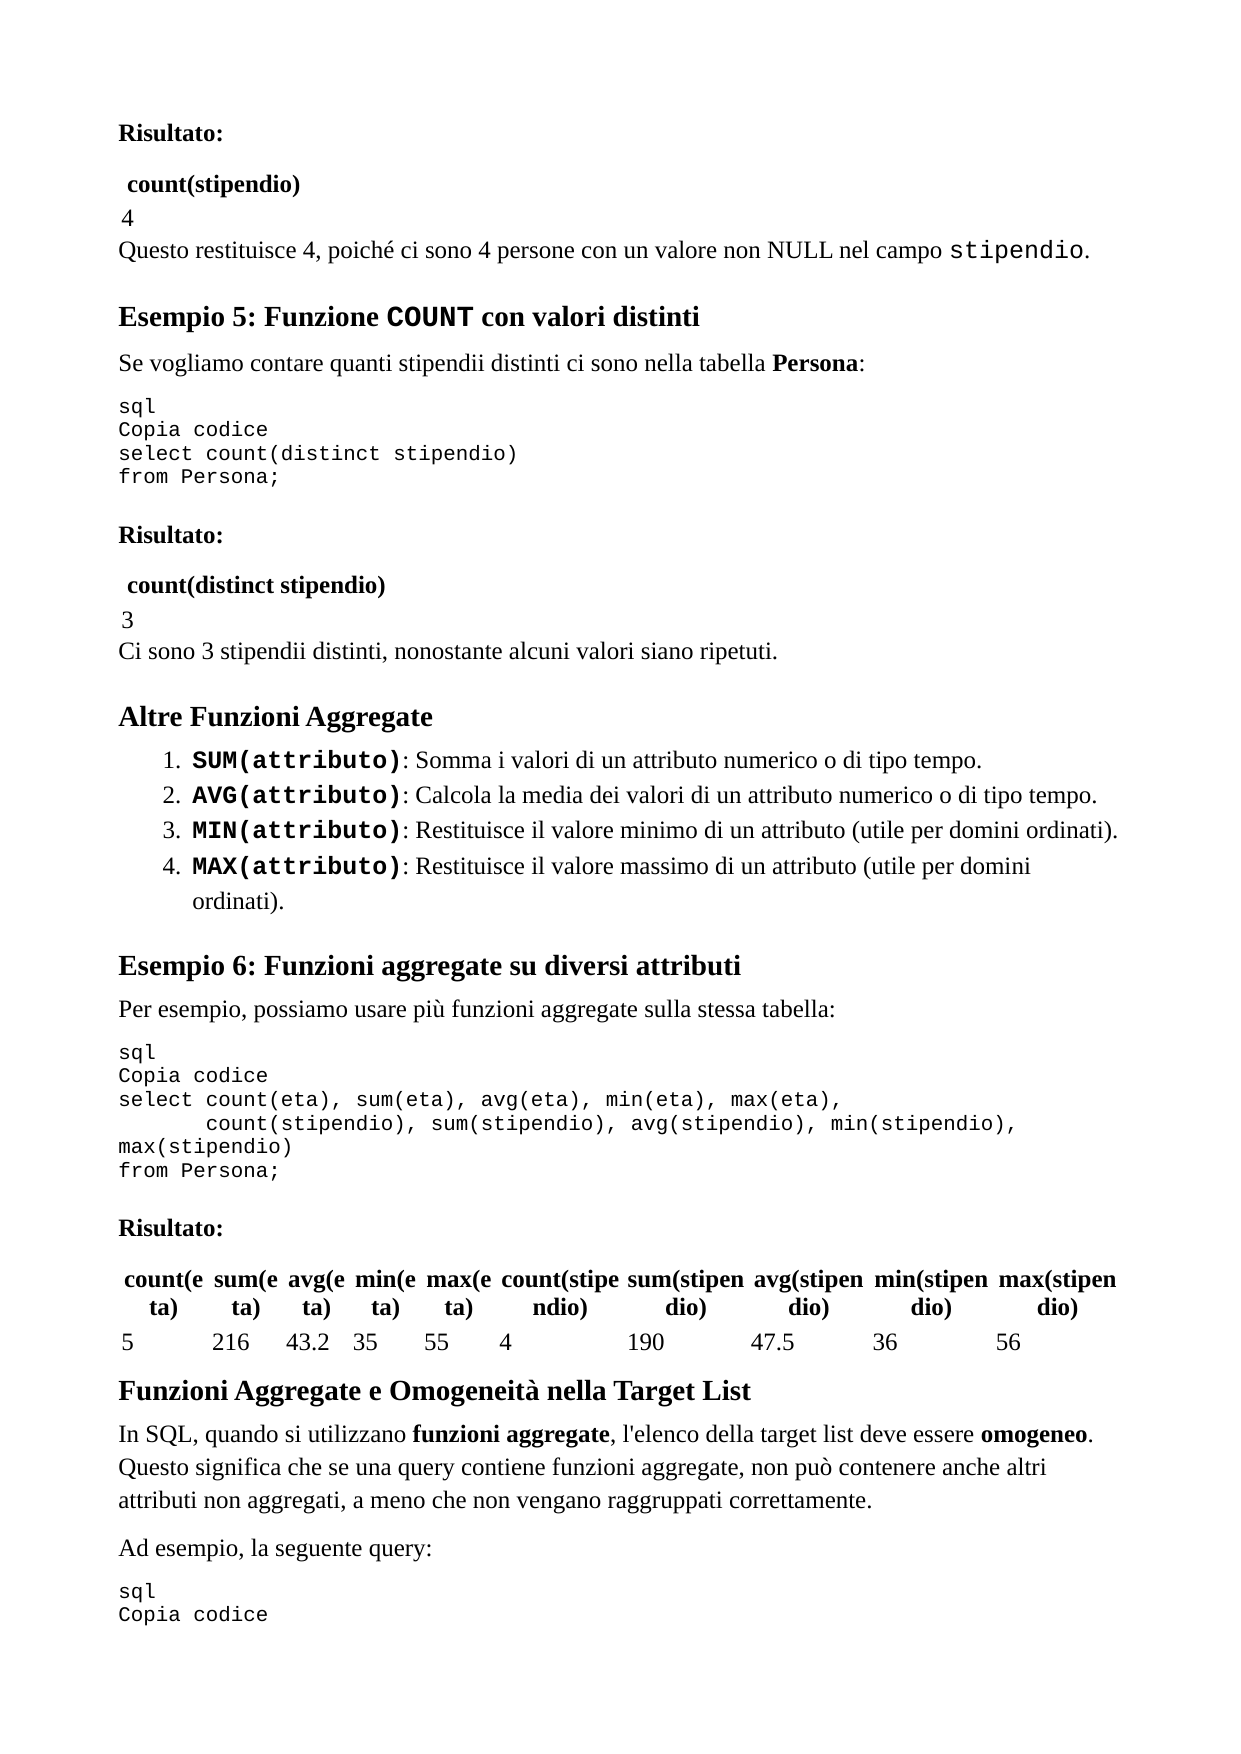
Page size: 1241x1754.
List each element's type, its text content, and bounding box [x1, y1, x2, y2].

table_header sum(stipendio) [624, 1261, 748, 1324]
table_cell 47.5 [748, 1324, 869, 1359]
table_header count(stipendio) [496, 1261, 624, 1324]
table_cell 4 [496, 1324, 624, 1359]
table_header count(distinct stipendio) [118, 567, 394, 602]
text select count(distinct stipendio) [118, 443, 1122, 467]
table_header avg(stipendio) [748, 1261, 869, 1324]
text Questo restituisce 4, poiché ci sono 4 persone con un valore non NULL nel campo stipendio. [118, 235, 1122, 266]
text count(stipendio), sum(stipendio), avg(stipendio), min(stipendio), max(stipendio) [118, 1113, 1122, 1160]
text Ad esempio, la seguente query: [118, 1533, 1122, 1562]
text Risultato: [118, 520, 1122, 548]
table_header min(stipendio) [870, 1261, 993, 1324]
list AVG(attributo): Calcola la media dei valori di un attributo numerico o di tipo tempo. [162, 780, 1122, 811]
table_header max(stipendio) [993, 1261, 1122, 1324]
table_header count(eta) [118, 1261, 209, 1324]
text Ci sono 3 stipendii distinti, nonostante alcuni valori siano ripetuti. [118, 636, 1122, 665]
text Per esempio, possiamo usare più funzioni aggregate sulla stessa tabella: [118, 994, 1122, 1023]
text select count(eta), sum(eta), avg(eta), min(eta), max(eta), [118, 1089, 1122, 1113]
table_cell 3 [118, 602, 394, 636]
subtitle Esempio 5: Funzione COUNT con valori distinti [118, 299, 1122, 336]
table_header avg(eta) [283, 1261, 350, 1324]
table_header min(eta) [350, 1261, 421, 1324]
table_cell 56 [993, 1324, 1122, 1359]
text In SQL, quando si utilizzano funzioni aggregate, l'elenco della target list deve essere omogeneo. Questo significa che se una query contiene funzioni aggregate, non può contenere anche altri attributi non aggregati, a meno che non vengano raggruppati correttamente. [118, 1419, 1122, 1514]
subtitle Esempio 6: Funzioni aggregate su diversi attributi [118, 948, 1122, 982]
list MIN(attributo): Restituisce il valore minimo di un attributo (utile per domini ordinati). [162, 816, 1122, 846]
table_cell 43.2 [283, 1324, 350, 1359]
text Copia codice [118, 419, 1122, 443]
table_cell 5 [118, 1324, 209, 1359]
subtitle Funzioni Aggregate e Omogeneità nella Target List [118, 1373, 1122, 1407]
table_cell 55 [421, 1324, 496, 1359]
table_cell 36 [870, 1324, 993, 1359]
text from Persona; [118, 1160, 1122, 1184]
table_cell 35 [350, 1324, 421, 1359]
list MAX(attributo): Restituisce il valore massimo di un attributo (utile per domini ordinati). [162, 851, 1122, 915]
text sql [118, 1042, 1122, 1066]
list SUM(attributo): Somma i valori di un attributo numerico o di tipo tempo. [162, 745, 1122, 776]
text sql [118, 396, 1122, 419]
table_header count(stipendio) [118, 166, 309, 200]
table_header max(eta) [421, 1261, 496, 1324]
table_header sum(eta) [209, 1261, 283, 1324]
text Risultato: [118, 1213, 1122, 1242]
text Risultato: [118, 118, 1122, 147]
text Copia codice [118, 1604, 1122, 1628]
table_cell 4 [118, 200, 309, 235]
text from Persona; [118, 467, 1122, 490]
table_cell 190 [624, 1324, 748, 1359]
text sql [118, 1581, 1122, 1604]
text Se vogliamo contare quanti stipendii distinti ci sono nella tabella Persona: [118, 348, 1122, 377]
text Copia codice [118, 1066, 1122, 1089]
table_cell 216 [209, 1324, 283, 1359]
subtitle Altre Funzioni Aggregate [118, 699, 1122, 732]
